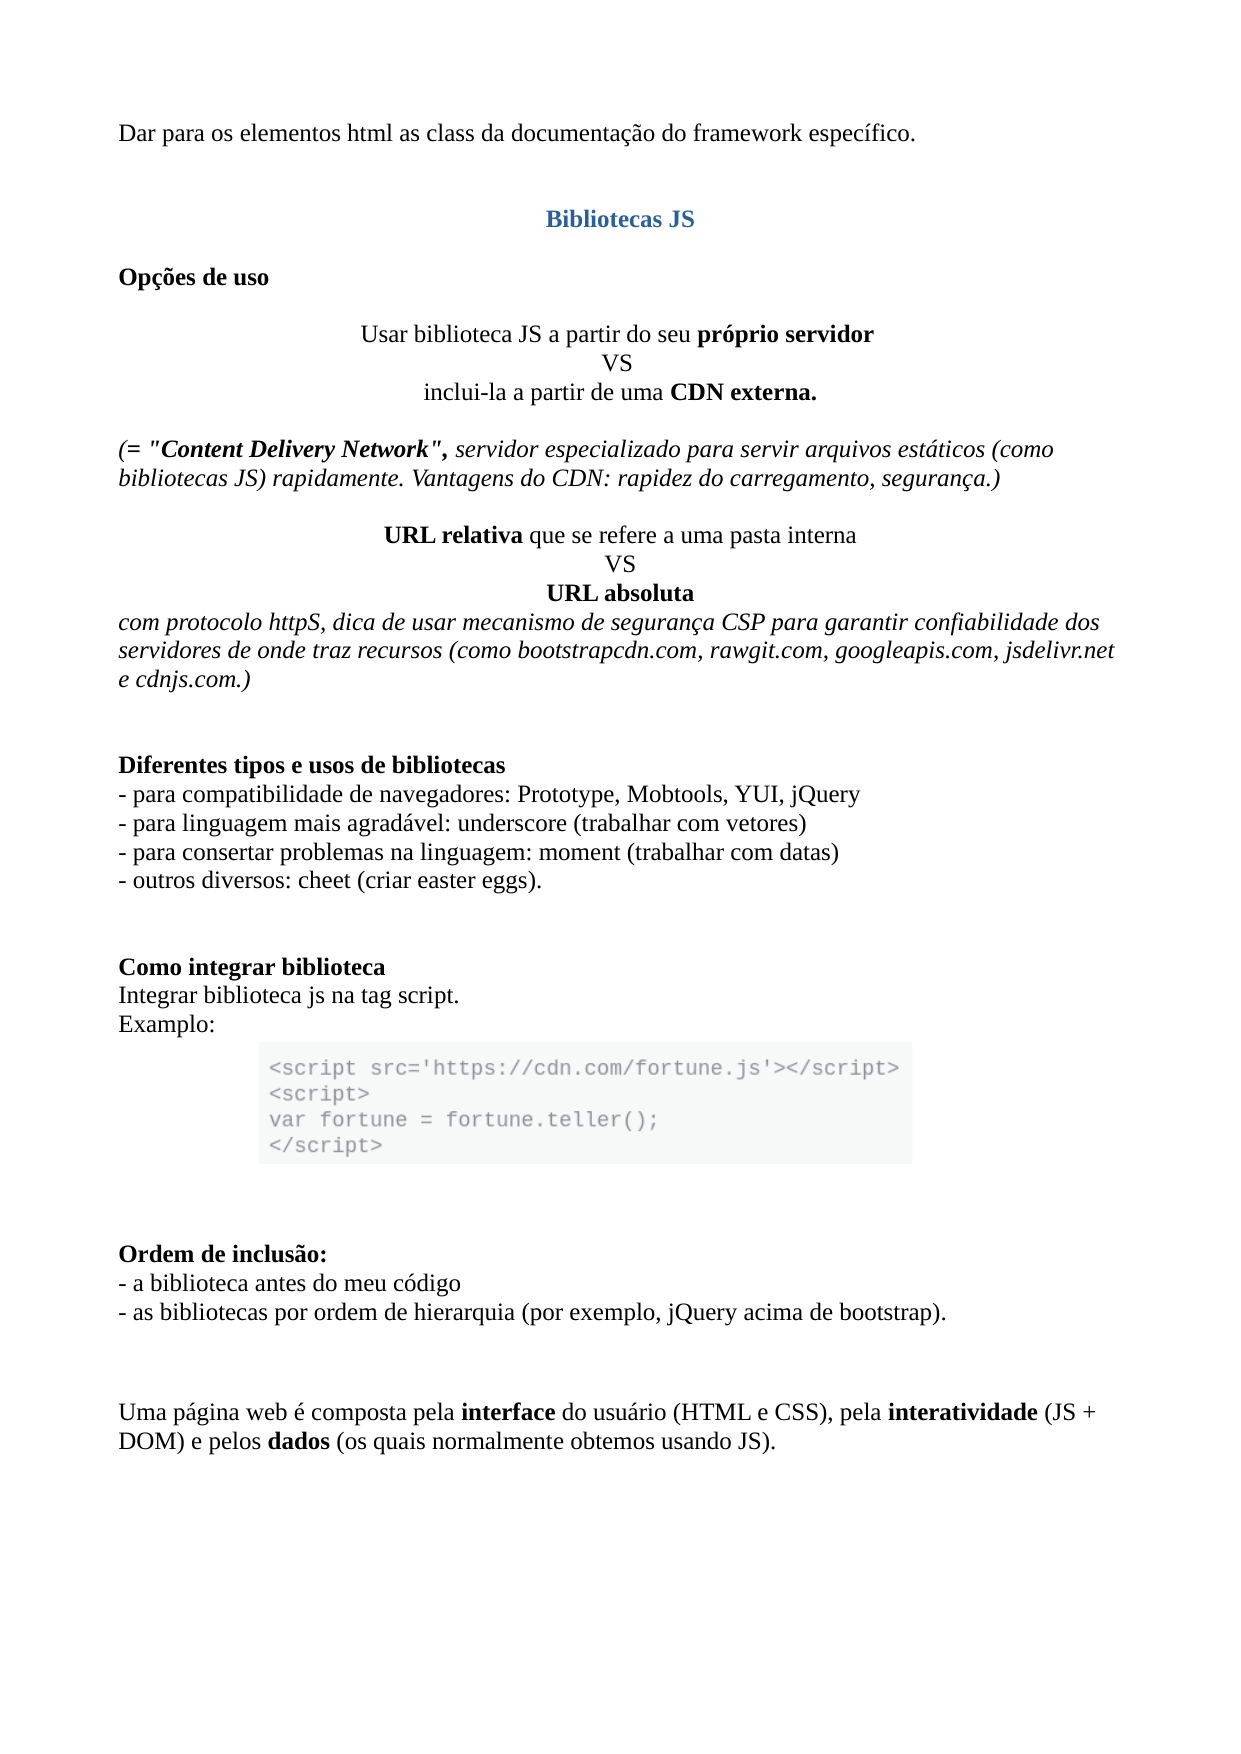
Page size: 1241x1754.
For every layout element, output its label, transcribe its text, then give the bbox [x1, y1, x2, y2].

text - as bibliotecas por ordem de hierarquia (por exemplo, jQuery acima de bootstrap). [118, 1297, 1122, 1326]
text URL relativa que se refere a uma pasta interna [118, 521, 1122, 549]
text Como integrar biblioteca [118, 952, 1122, 981]
text - para linguagem mais agradável: underscore (trabalhar com vetores) [118, 808, 1122, 837]
text - para compatibilidade de navegadores: Prototype, Mobtools, YUI, jQuery [118, 779, 1122, 808]
text - outros diversos: cheet (criar easter eggs). [118, 866, 1122, 894]
text Usar biblioteca JS a partir do seu próprio servidor [118, 319, 1122, 348]
text Dar para os elementos html as class da documentação do framework específico. [118, 118, 1122, 147]
text (= "Content Delivery Network", servidor especializado para servir arquivos estáticos (como bibliotecas JS) rapidamente. Vantagens do CDN: rapidez do carregamento, segurança.) [118, 434, 1122, 492]
text Ordem de inclusão: [118, 1239, 1122, 1268]
text inclui-la a partir de uma CDN externa. [118, 377, 1122, 406]
text - para consertar problemas na linguagem: moment (trabalhar com datas) [118, 837, 1122, 866]
text Bibliotecas JS [118, 204, 1122, 233]
text VS [118, 348, 1122, 377]
text Integrar biblioteca js na tag script. [118, 981, 1122, 1009]
text VS [118, 549, 1122, 578]
text Examplo: [118, 1009, 1122, 1038]
text Uma página web é composta pela interface do usuário (HTML e CSS), pela interatividade (JS + DOM) e pelos dados (os quais normalmente obtemos usando JS). [118, 1397, 1122, 1454]
text Opções de uso [118, 262, 1122, 291]
text URL absoluta [118, 578, 1122, 607]
text Diferentes tipos e usos de bibliotecas [118, 751, 1122, 779]
text com protocolo httpS, dica de usar mecanismo de segurança CSP para garantir confiabilidade dos servidores de onde traz recursos (como bootstrapcdn.com, rawgit.com, googleapis.com, jsdelivr.net e cdnjs.com.) [118, 607, 1122, 693]
text - a biblioteca antes do meu código [118, 1268, 1122, 1297]
picture [258, 1042, 913, 1164]
